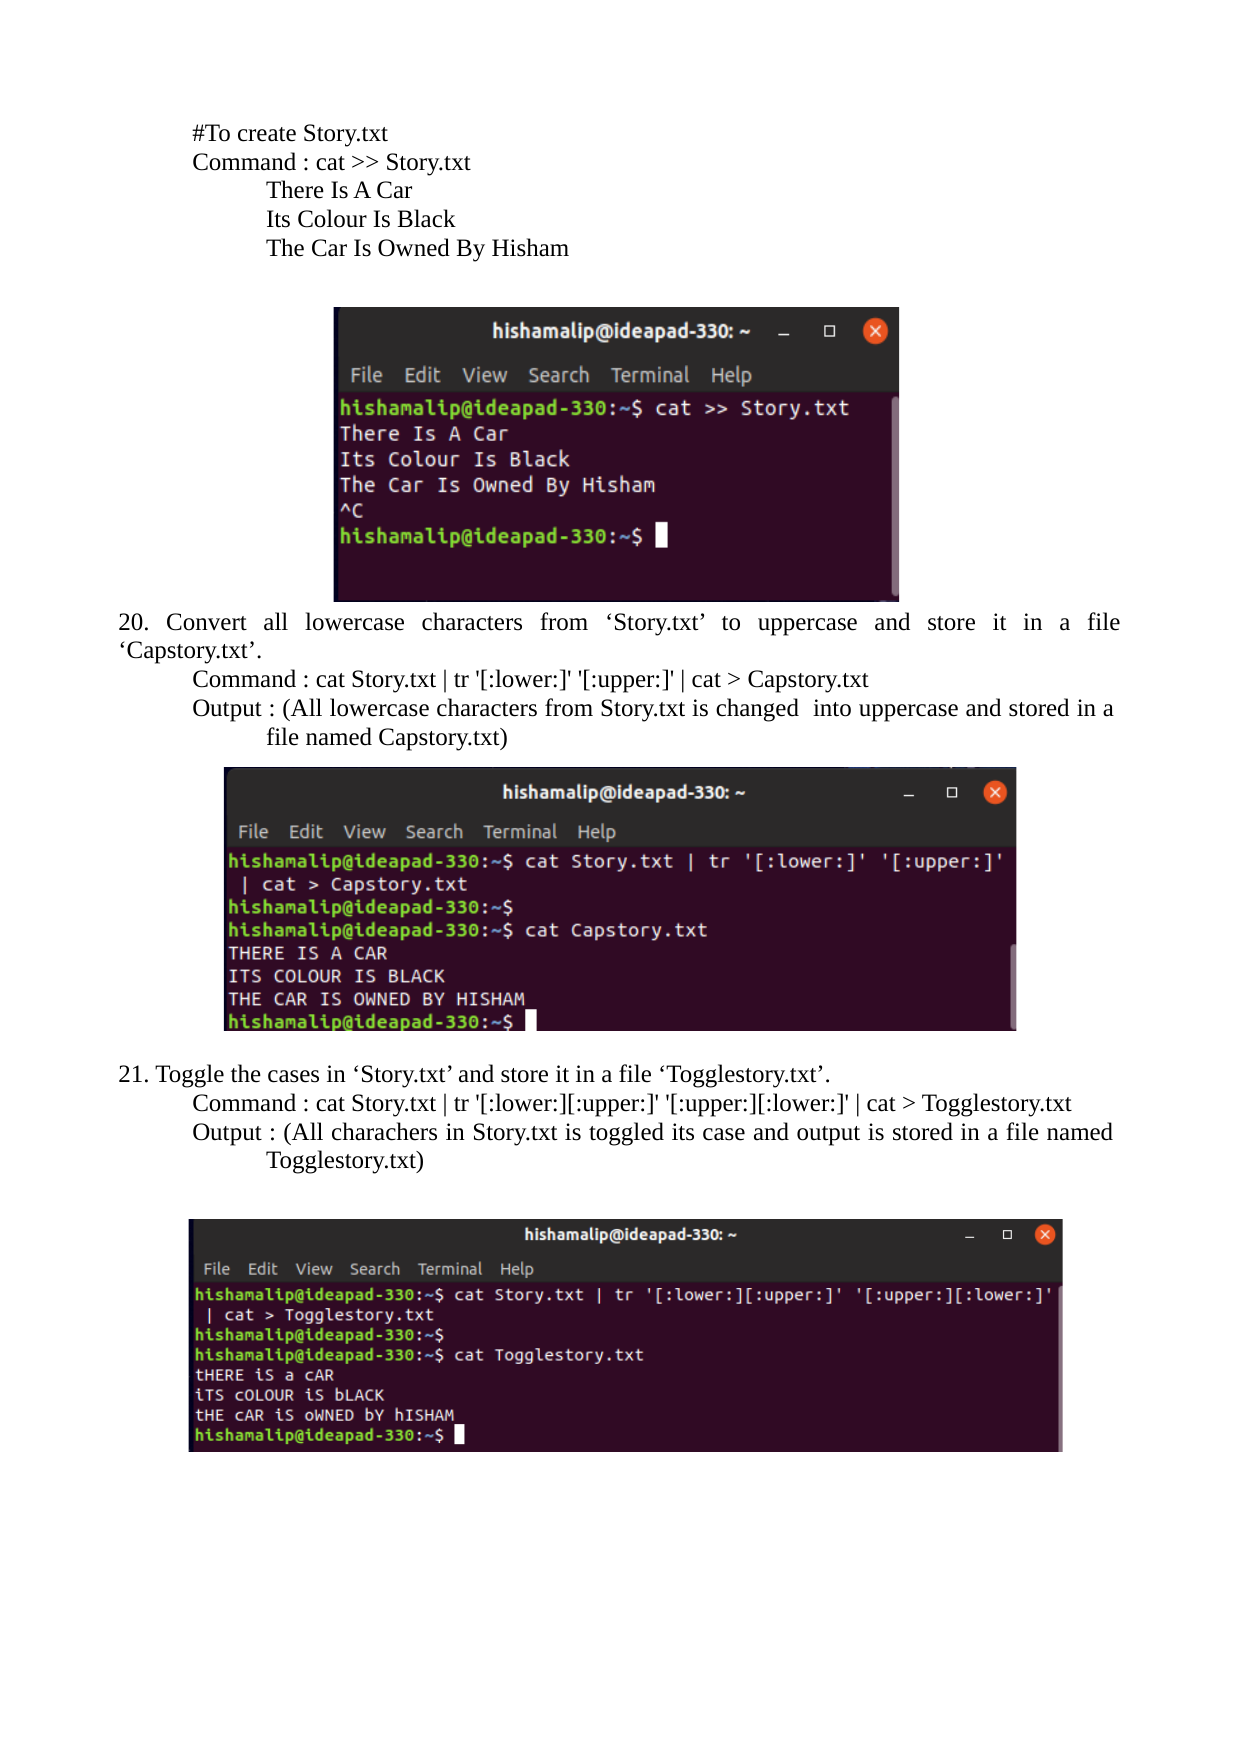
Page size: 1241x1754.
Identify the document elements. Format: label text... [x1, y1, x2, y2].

text Command : cat Story.txt | tr '[:lower:]' '[:upper:]' | cat > Capstory.txt [118, 664, 1122, 693]
picture [333, 307, 900, 602]
picture [188, 1219, 1063, 1452]
text Command : cat >> Story.txt [118, 147, 1122, 176]
text 21. Toggle the cases in ‘Story.txt’ and store it in a file ‘Togglestory.txt’. [118, 1059, 1122, 1088]
text There Is A Car [118, 176, 1122, 204]
picture [223, 767, 1017, 1031]
text Command : cat Story.txt | tr '[:lower:][:upper:]' '[:upper:][:lower:]' | cat > Togglestory.txt [118, 1088, 1122, 1117]
text Output : (All charachers in Story.txt is toggled its case and output is stored in a file named Togglestory.txt) [118, 1117, 1122, 1174]
text #To create Story.txt [118, 118, 1122, 147]
text Its Colour Is Black [118, 204, 1122, 233]
text 20. Convert all lowercase characters from ‘Story.txt’ to uppercase and store it in a file ‘Capstory.txt’. [118, 607, 1122, 664]
text Output : (All lowercase characters from Story.txt is changed into uppercase and stored in a file named Capstory.txt) [118, 693, 1122, 751]
text The Car Is Owned By Hisham [118, 233, 1122, 262]
